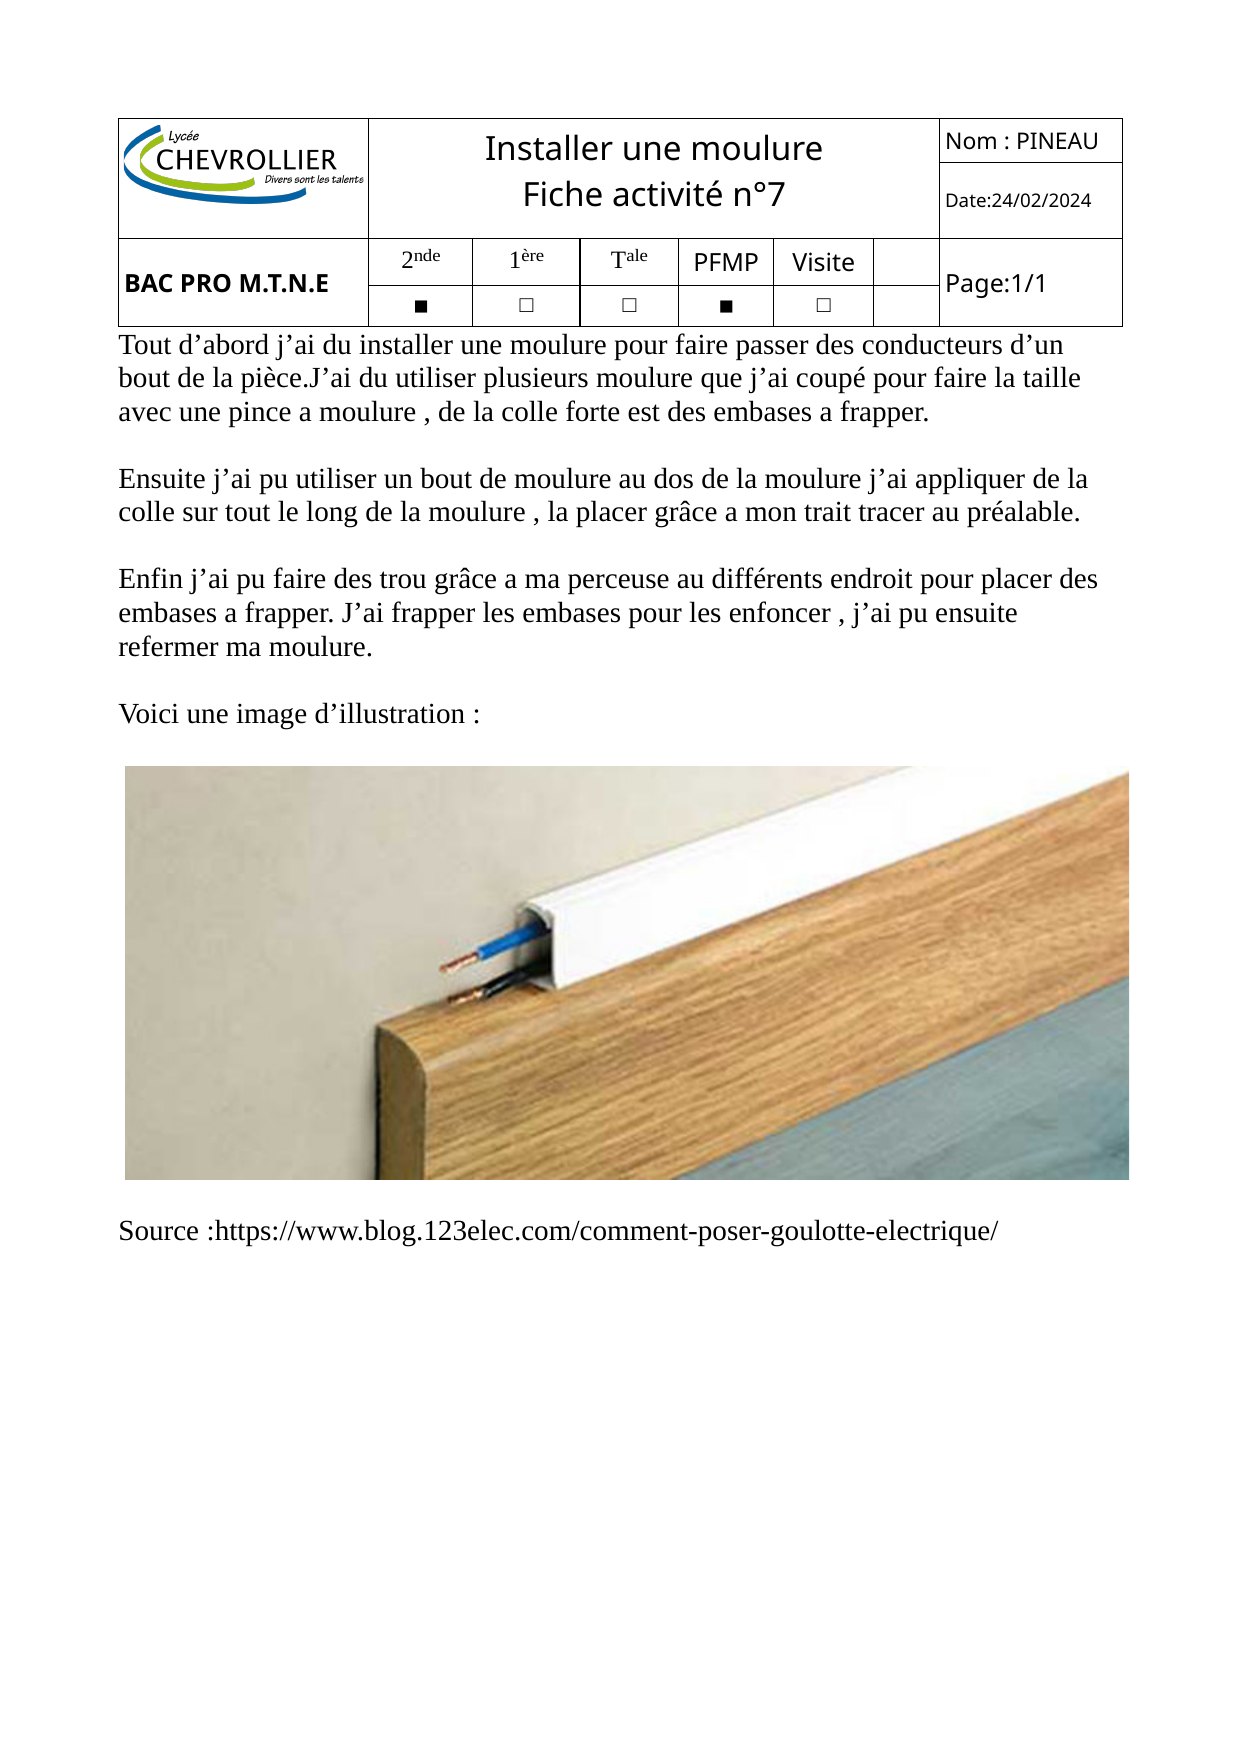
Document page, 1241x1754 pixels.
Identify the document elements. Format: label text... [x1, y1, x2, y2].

table_cell Page:1/1 [940, 239, 1122, 326]
table_cell Visite [774, 239, 873, 284]
text Tout d’abord j’ai du installer une moulure pour faire passer des conducteurs d’un bout de la pièce.J’ai du utiliser plusieurs moulure que j’ai coupé pour faire la taille avec une pince a moulure , de la colle forte est des embases a frapper. [118, 327, 1122, 427]
text Enfin j’ai pu faire des trou grâce a ma perceuse au différents endroit pour placer des embases a frapper. J’ai frapper les embases pour les enfoncer , j’ai pu ensuite refermer ma moulure. [118, 562, 1122, 662]
table_cell [874, 239, 939, 284]
text Ensuite j’ai pu utiliser un bout de moulure au dos de la moulure j’ai appliquer de la colle sur tout le long de la moulure , la placer grâce a mon trait tracer au préalable. [118, 461, 1122, 528]
table_cell PFMP [679, 239, 773, 284]
table_cell 1ère [473, 239, 579, 284]
table_cell ■ [679, 286, 773, 326]
table_header Nom : PINEAU [940, 119, 1122, 162]
table_cell ■ [369, 286, 472, 326]
table_cell 2nde [369, 239, 472, 284]
text Voici une image d’illustration : [118, 696, 1122, 729]
picture [123, 125, 364, 204]
table_header Installer une moulure Fiche activité n°7 [369, 119, 939, 238]
table_cell BAC PRO M.T.N.E [119, 239, 368, 326]
table_cell □ [581, 286, 678, 326]
table_cell □ [473, 286, 579, 326]
table_cell [874, 286, 939, 326]
table_cell Date:24/02/2024 [940, 163, 1122, 238]
picture [125, 766, 1130, 1180]
text Source :https://www.blog.123elec.com/comment-poser-goulotte-electrique/ [118, 1213, 1122, 1247]
table_header [119, 119, 368, 203]
table_cell Tale [581, 239, 678, 284]
table_cell □ [774, 286, 873, 326]
table_header [119, 204, 368, 238]
